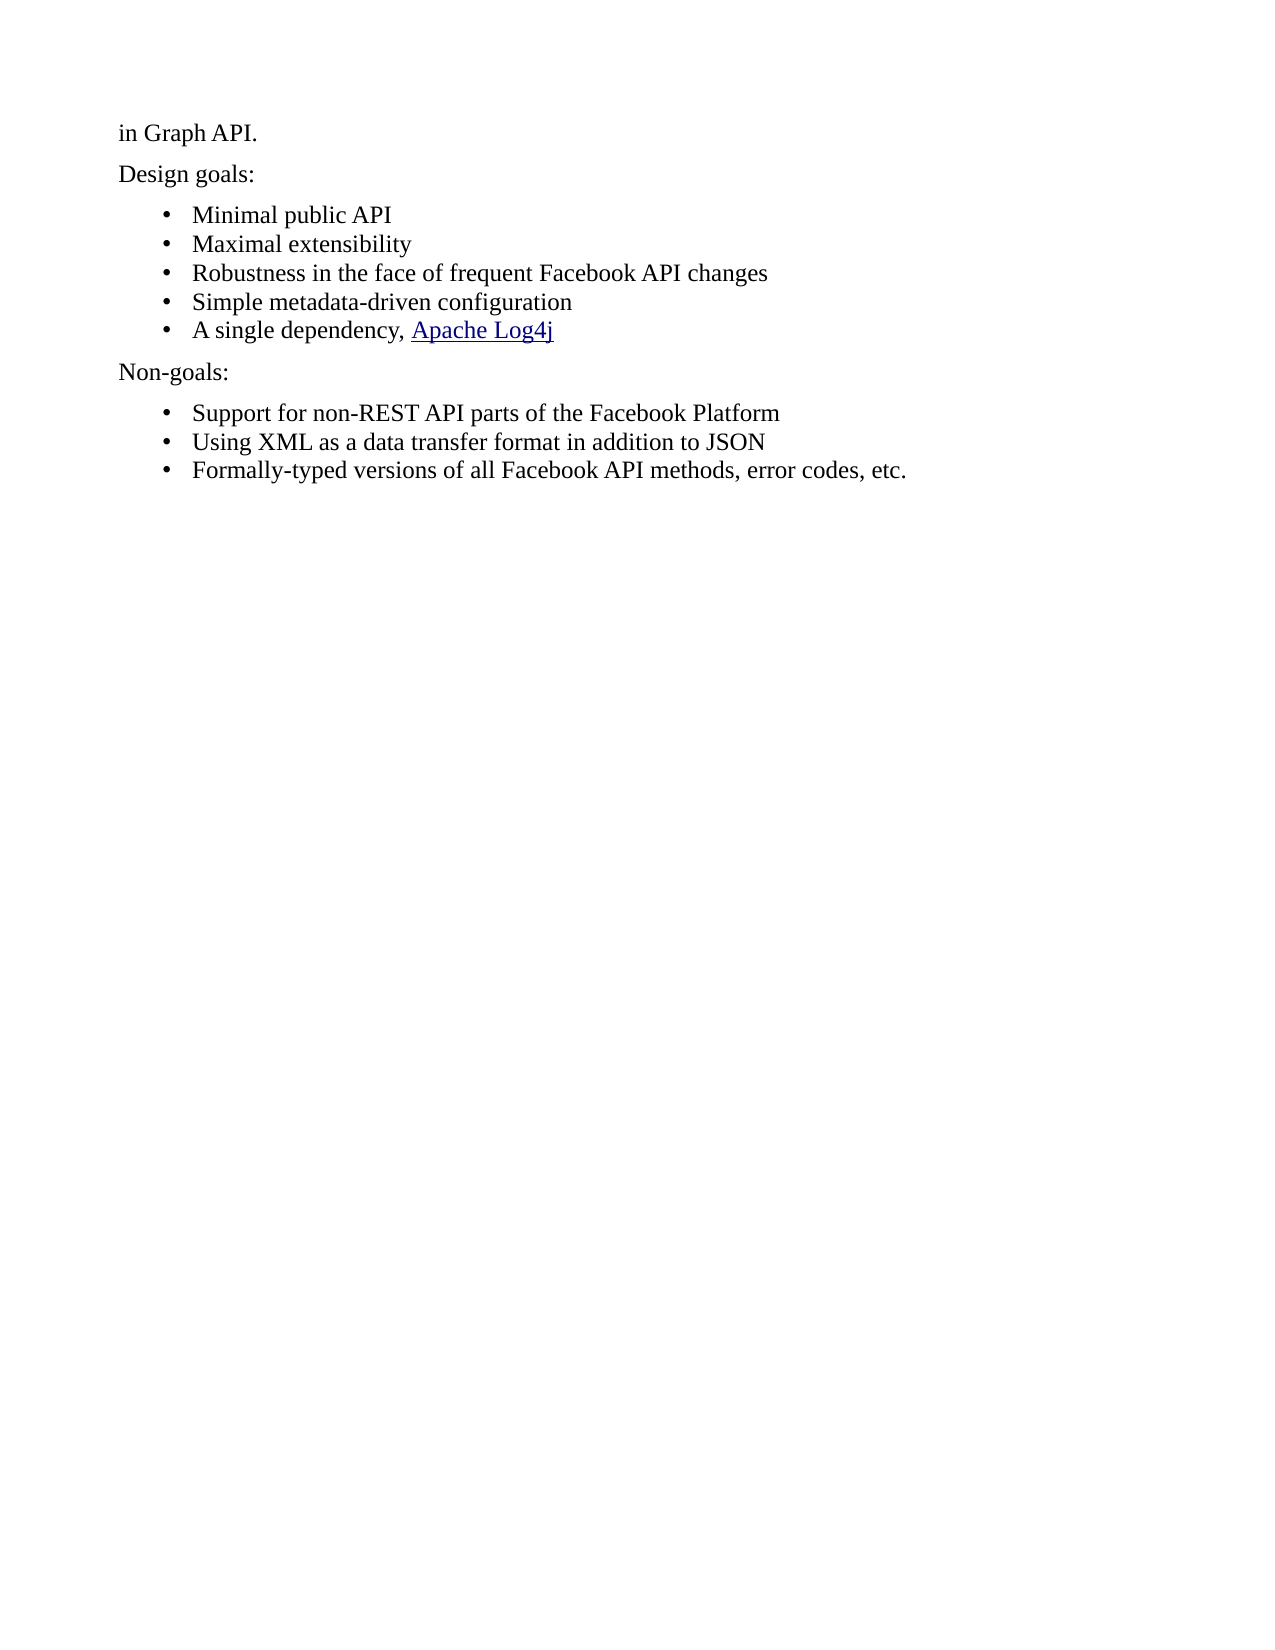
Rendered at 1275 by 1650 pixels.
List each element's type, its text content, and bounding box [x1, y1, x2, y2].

list Support for non-REST API parts of the Facebook Platform [162, 398, 1157, 427]
text Non-goals: [118, 357, 1157, 386]
list A single dependency, Apache Log4j [162, 316, 1157, 344]
text Design goals: [118, 159, 1157, 188]
list Simple metadata-driven configuration [162, 287, 1157, 316]
list Robustness in the face of frequent Facebook API changes [162, 258, 1157, 287]
list Minimal public API [162, 201, 1157, 229]
list Formally-typed versions of all Facebook API methods, error codes, etc. [162, 456, 1157, 484]
list Using XML as a data transfer format in addition to JSON [162, 427, 1157, 456]
text in Graph API. [118, 118, 1157, 147]
list Maximal extensibility [162, 229, 1157, 258]
